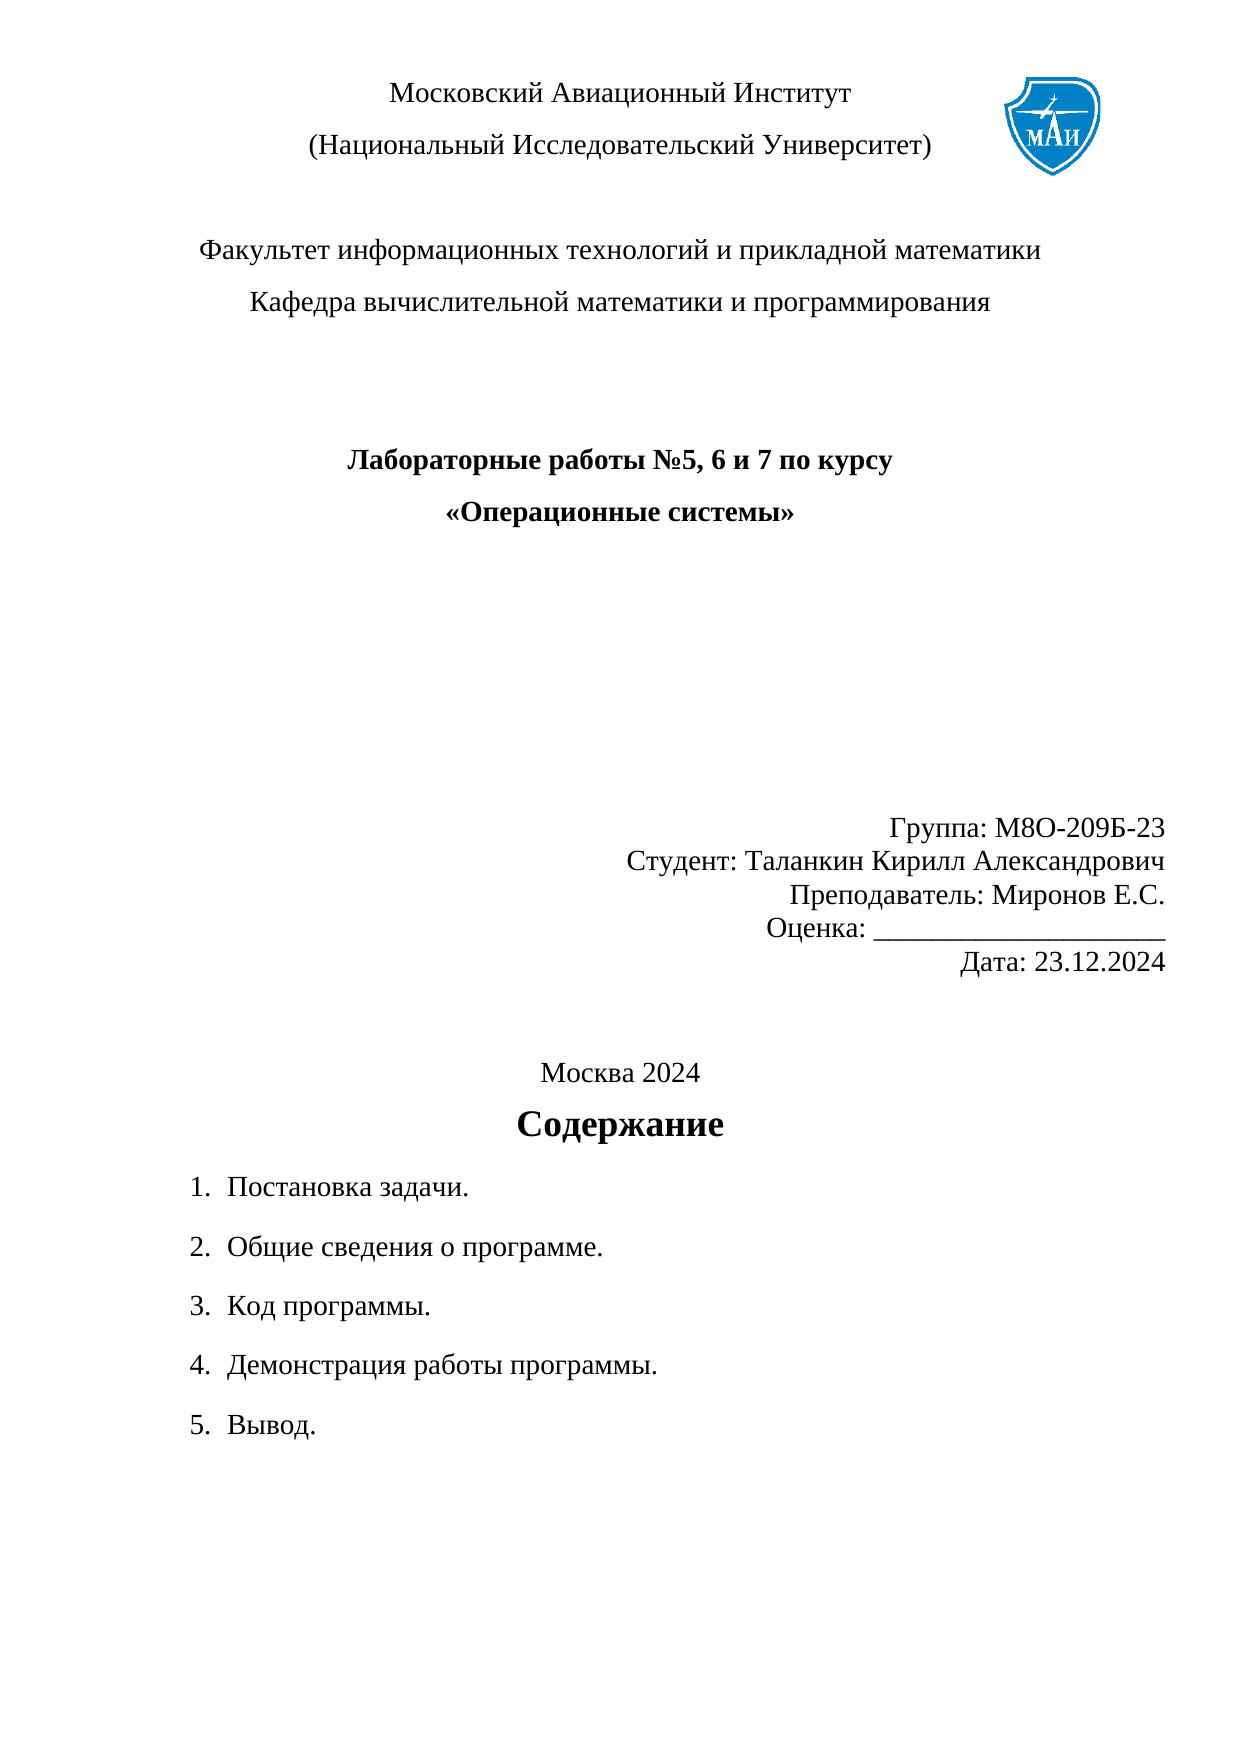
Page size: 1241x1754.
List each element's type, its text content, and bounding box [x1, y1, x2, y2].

list Общие сведения о программе. [189, 1229, 1165, 1262]
text Московский Авиационный Институт [75, 75, 1165, 108]
list Вывод. [189, 1407, 1165, 1440]
text (Национальный Исследовательский Университет) [75, 127, 1028, 161]
list Демонстрация работы программы. [189, 1347, 1165, 1381]
text «Операционные системы» [75, 494, 1165, 528]
text Дата: 23.12.2024 [75, 944, 1165, 977]
subtitle Содержание [75, 1101, 1165, 1144]
text Оценка: ____________________ [75, 910, 1165, 944]
text Лабораторные работы №5, 6 и 7 по курсу [75, 442, 1165, 476]
text Студент: Таланкин Кирилл Александрович [75, 843, 1165, 877]
text Москва 2024 [75, 1055, 1165, 1089]
text Группа: М8О-209Б-23 [75, 810, 1165, 843]
text Факультет информационных технологий и прикладной математики [75, 232, 1165, 266]
text [1078, 127, 1165, 161]
list Код программы. [189, 1288, 1165, 1322]
text Преподаватель: Миронов Е.С. [75, 877, 1165, 910]
list Постановка задачи. [189, 1169, 1165, 1203]
text Кафедра вычислительной математики и программирования [75, 284, 1165, 318]
